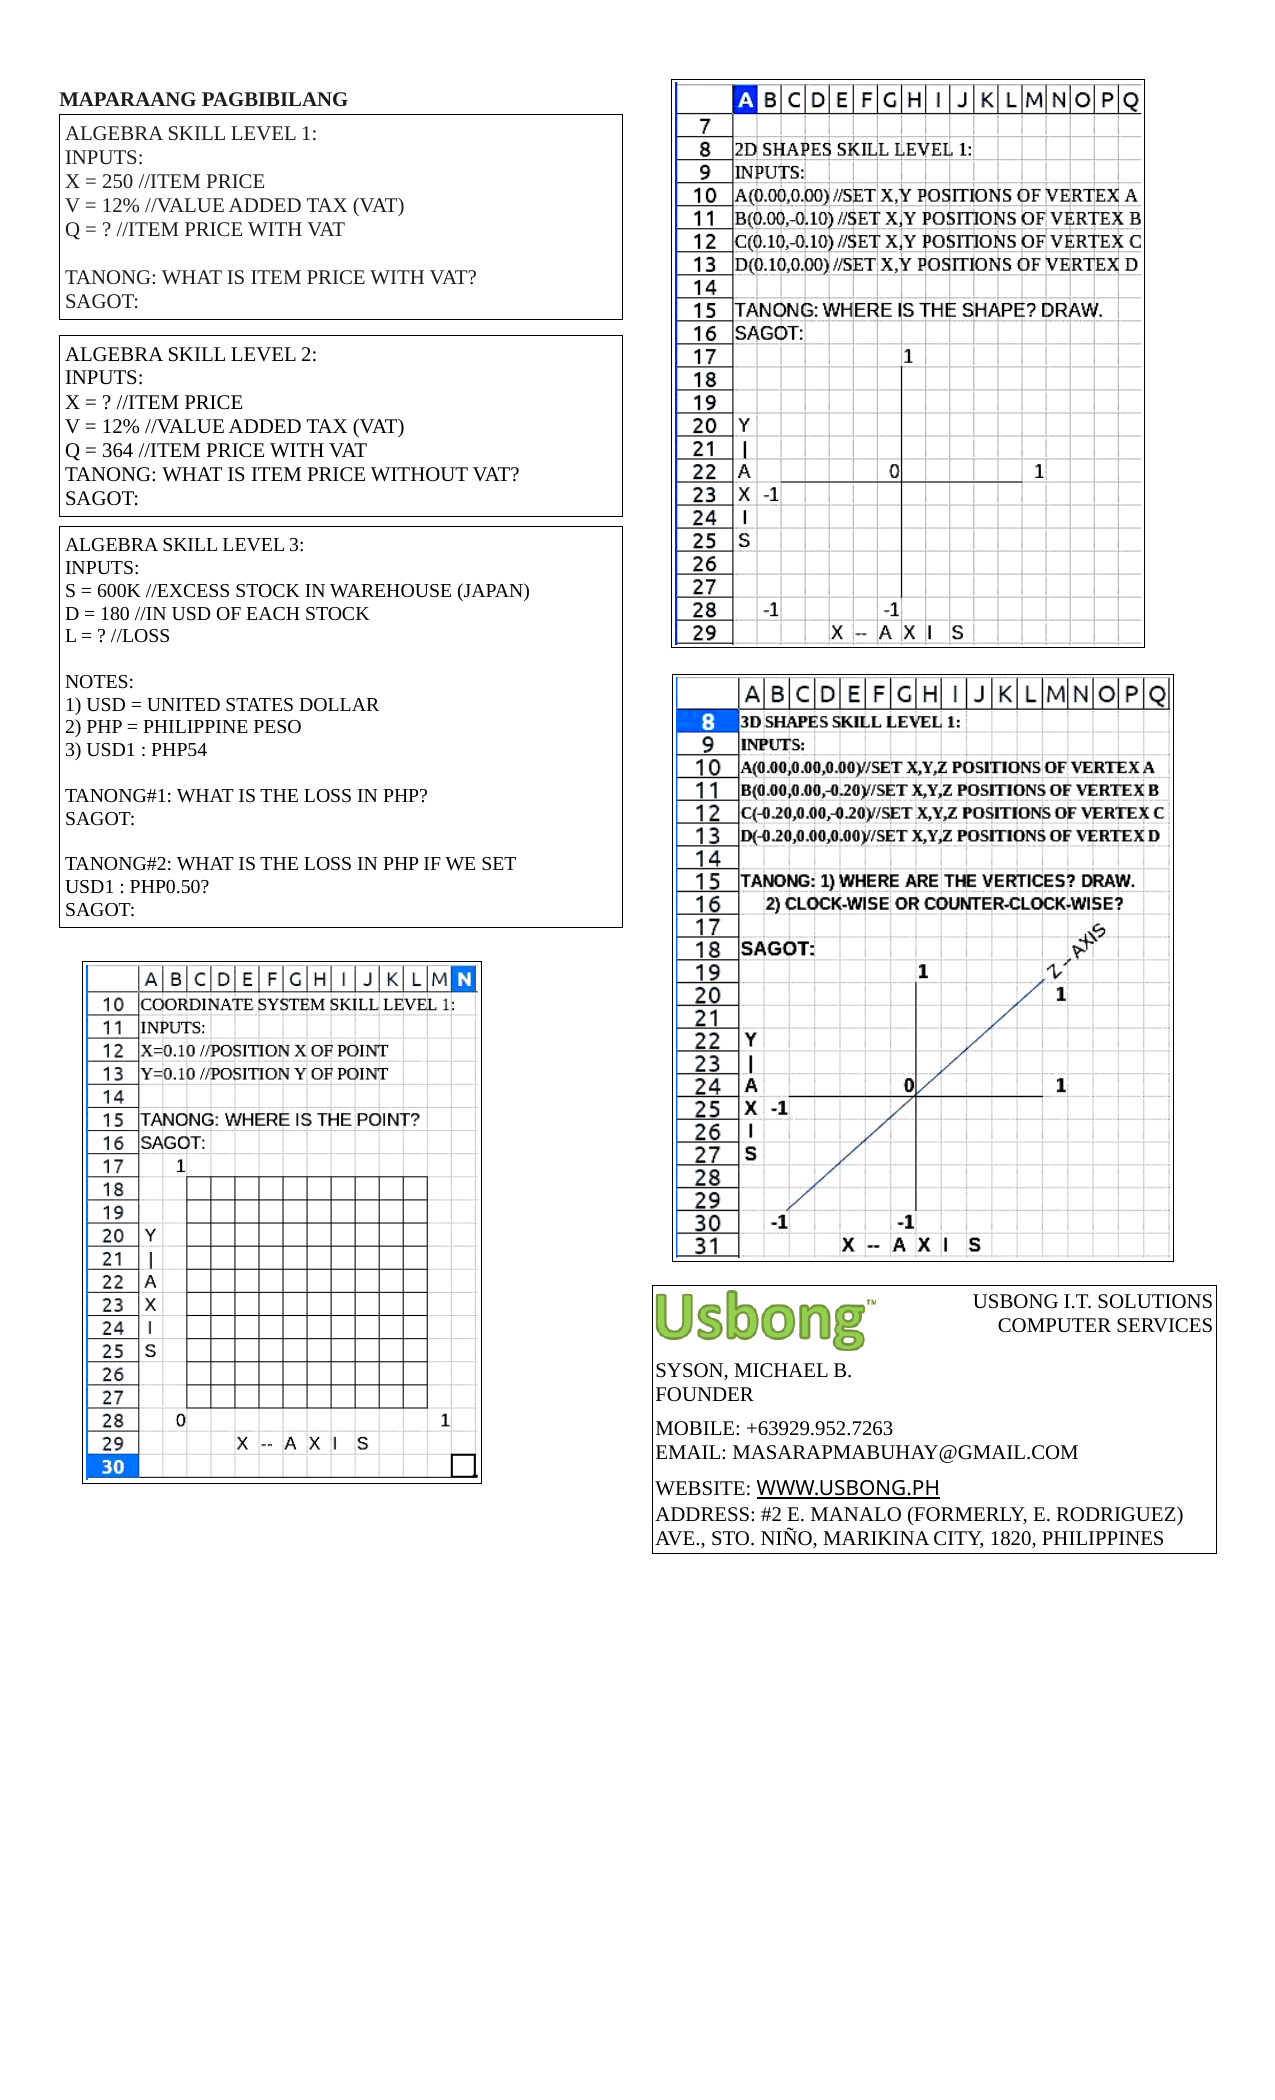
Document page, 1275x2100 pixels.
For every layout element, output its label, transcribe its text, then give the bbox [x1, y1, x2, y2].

table_header ALGEBRA SKILL LEVEL 3: INPUTS: S = 600K //EXCESS STOCK IN WAREHOUSE (JAPAN) D = 180 //IN USD OF EACH STOCK L = ? //LOSS NOTES: 1) USD = UNITED STATES DOLLAR 2) PHP = PHILIPPINE PESO 3) USD1 : PHP54 TANONG#1: WHAT IS THE LOSS IN PHP? SAGOT: TANONG#2: WHAT IS THE LOSS IN PHP IF WE SET USD1 : PHP0.50? SAGOT: [60, 527, 622, 927]
table_header USBONG I.T. SOLUTIONS COMPUTER SERVICES SYSON, MICHAEL B. FOUNDER MOBILE: +63929.952.7263 EMAIL: MASARAPMABUHAY@GMAIL.COM WEBSITE: WWW.USBONG.PH ADDRESS: #2 E. MANALO (FORMERLY, E. RODRIGUEZ) AVE., STO. NIÑO, MARIKINA CITY, 1820, PHILIPPINES [653, 1286, 1216, 1553]
picture [655, 1290, 877, 1351]
table_header ALGEBRA SKILL LEVEL 1: INPUTS: X = 250 //ITEM PRICE V = 12% //VALUE ADDED TAX (VAT) Q = ? //ITEM PRICE WITH VAT TANONG: WHAT IS ITEM PRICE WITH VAT? SAGOT: [60, 115, 622, 319]
text MAPARAANG PAGBIBILANG [59, 87, 623, 111]
picture [675, 82, 1142, 645]
picture [86, 965, 478, 1480]
picture [676, 677, 1171, 1258]
table_header ALGEBRA SKILL LEVEL 2: INPUTS: X = ? //ITEM PRICE V = 12% //VALUE ADDED TAX (VAT) Q = 364 //ITEM PRICE WITH VAT TANONG: WHAT IS ITEM PRICE WITHOUT VAT? SAGOT: [60, 336, 622, 516]
